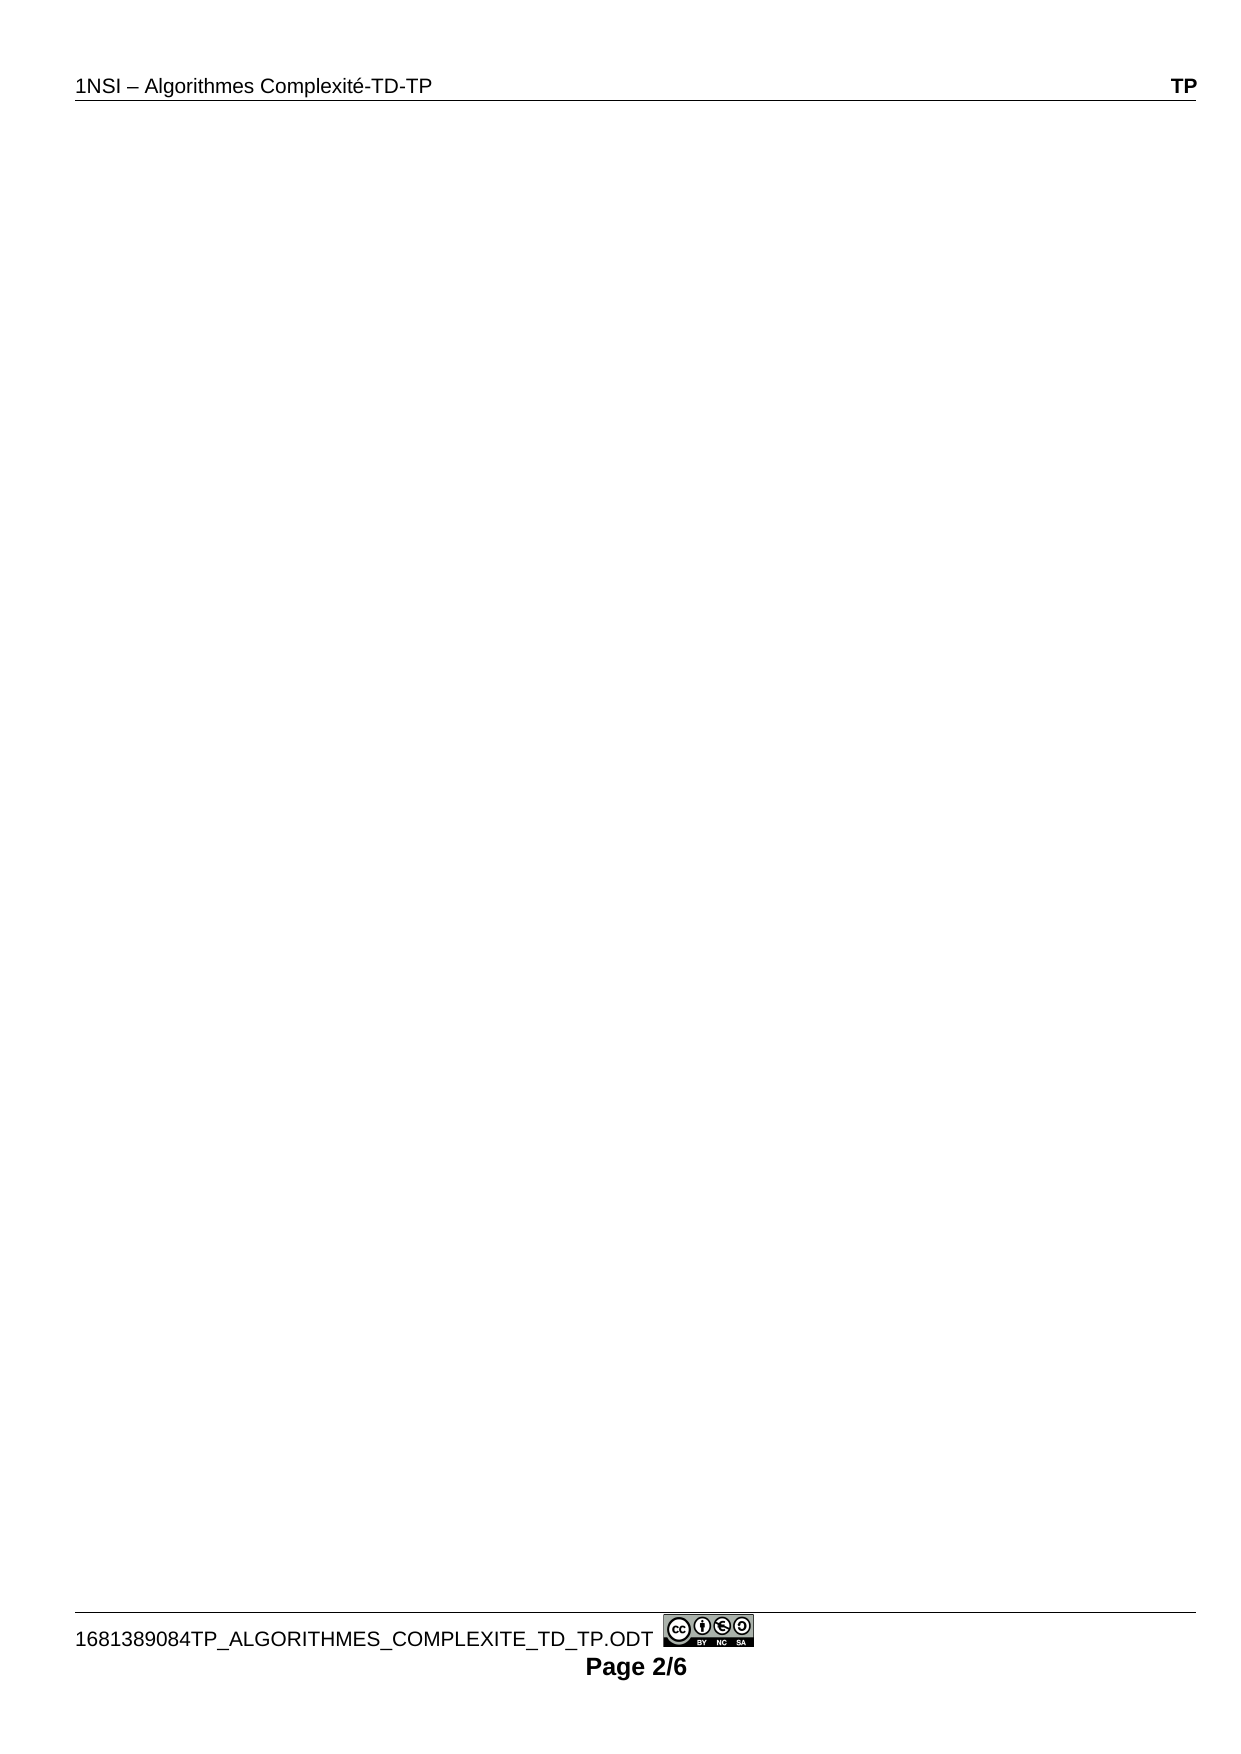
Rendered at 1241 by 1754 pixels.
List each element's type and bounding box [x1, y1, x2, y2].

picture [663, 1614, 754, 1647]
